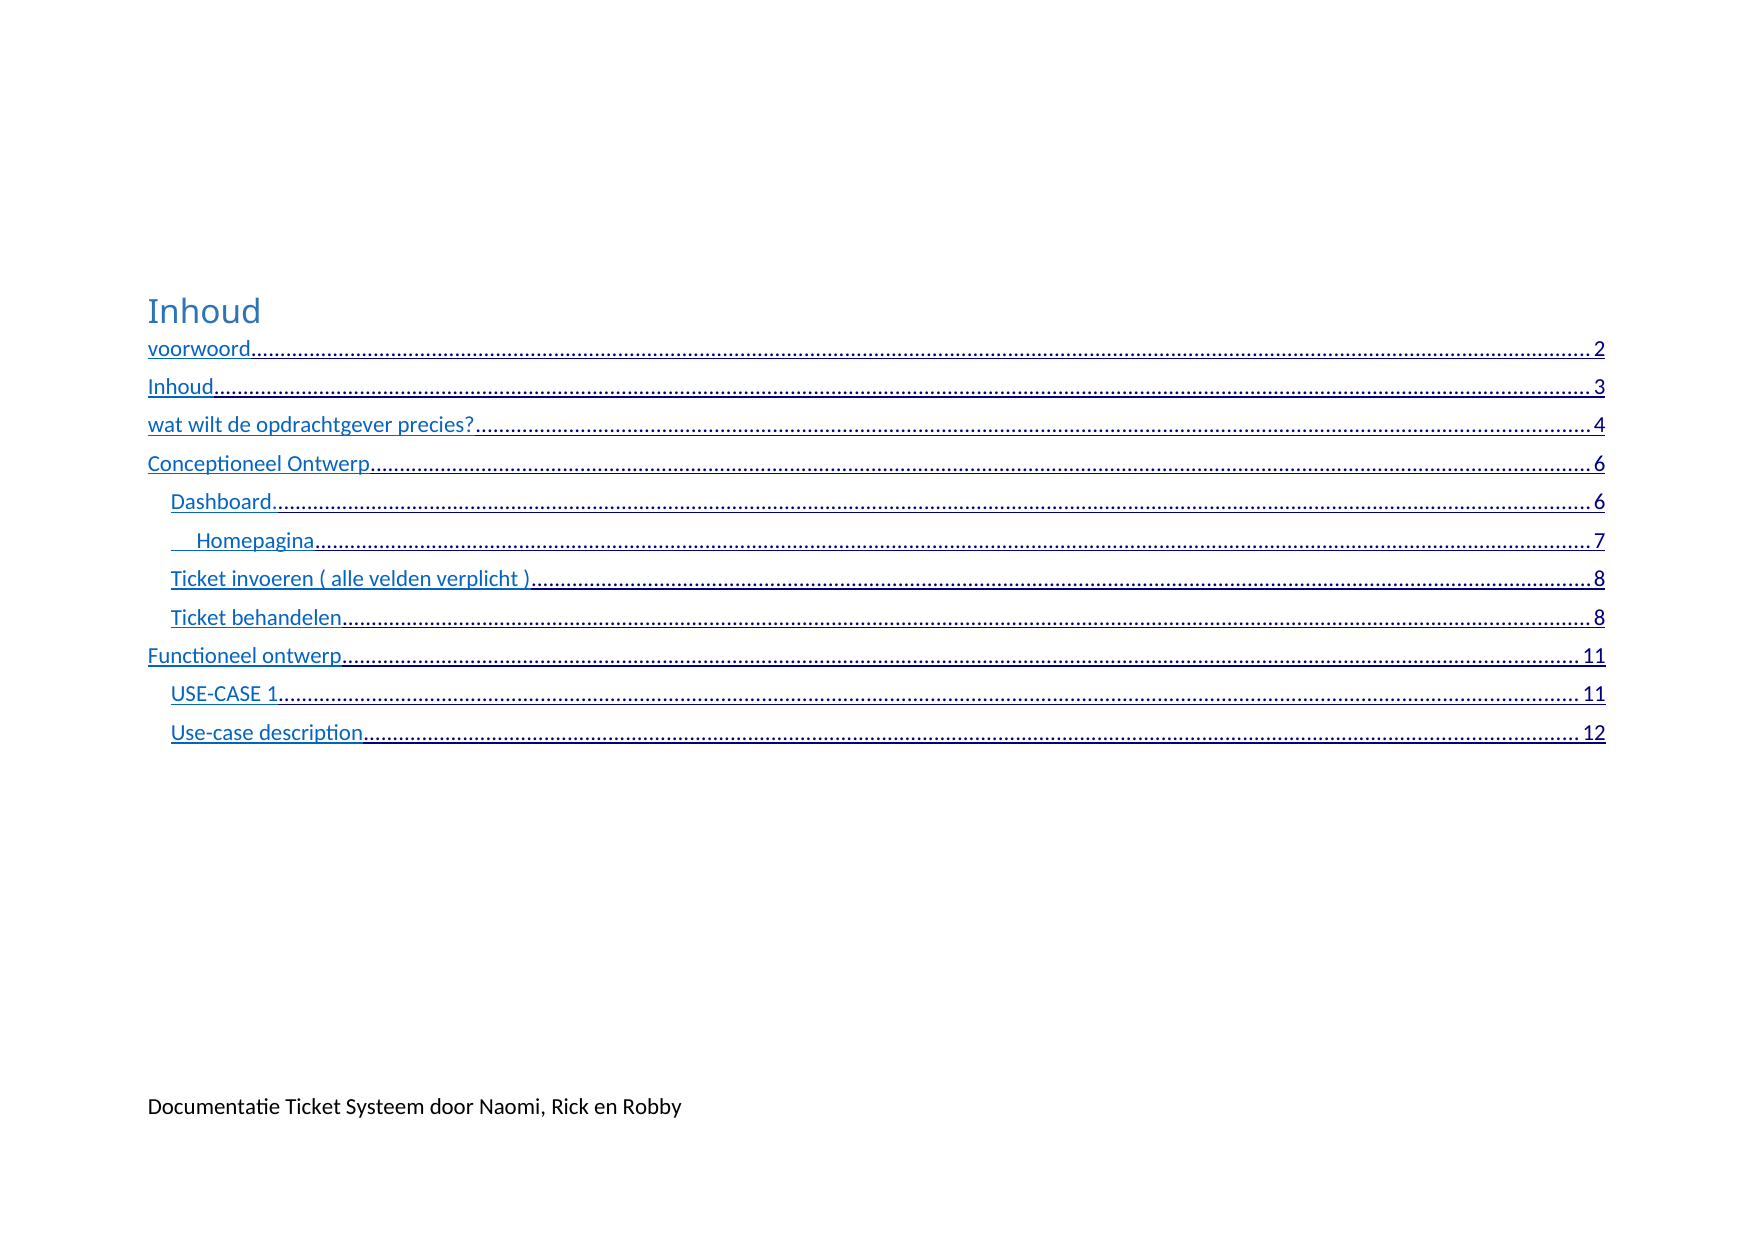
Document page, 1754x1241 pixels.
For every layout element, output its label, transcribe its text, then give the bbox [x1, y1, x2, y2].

text Inhoud [148, 288, 1606, 333]
text Use-case description 12 [171, 718, 1606, 742]
text wat wilt de opdrachtgever precies? 4 [148, 411, 1606, 438]
text USE-CASE 1 11 [171, 679, 1606, 704]
text Dashboard. 6 [171, 487, 1606, 515]
text voorwoord 2 [148, 334, 1606, 362]
text Ticket behandelen 8 [171, 603, 1606, 631]
text Homepagina 7 [171, 526, 1606, 554]
text Inhoud 3 [148, 372, 1606, 400]
text Ticket invoeren ( alle velden verplicht ) 8 [171, 564, 1606, 592]
text Functioneel ontwerp 11 [148, 641, 1606, 665]
text Conceptioneel Ontwerp 6 [148, 449, 1606, 477]
